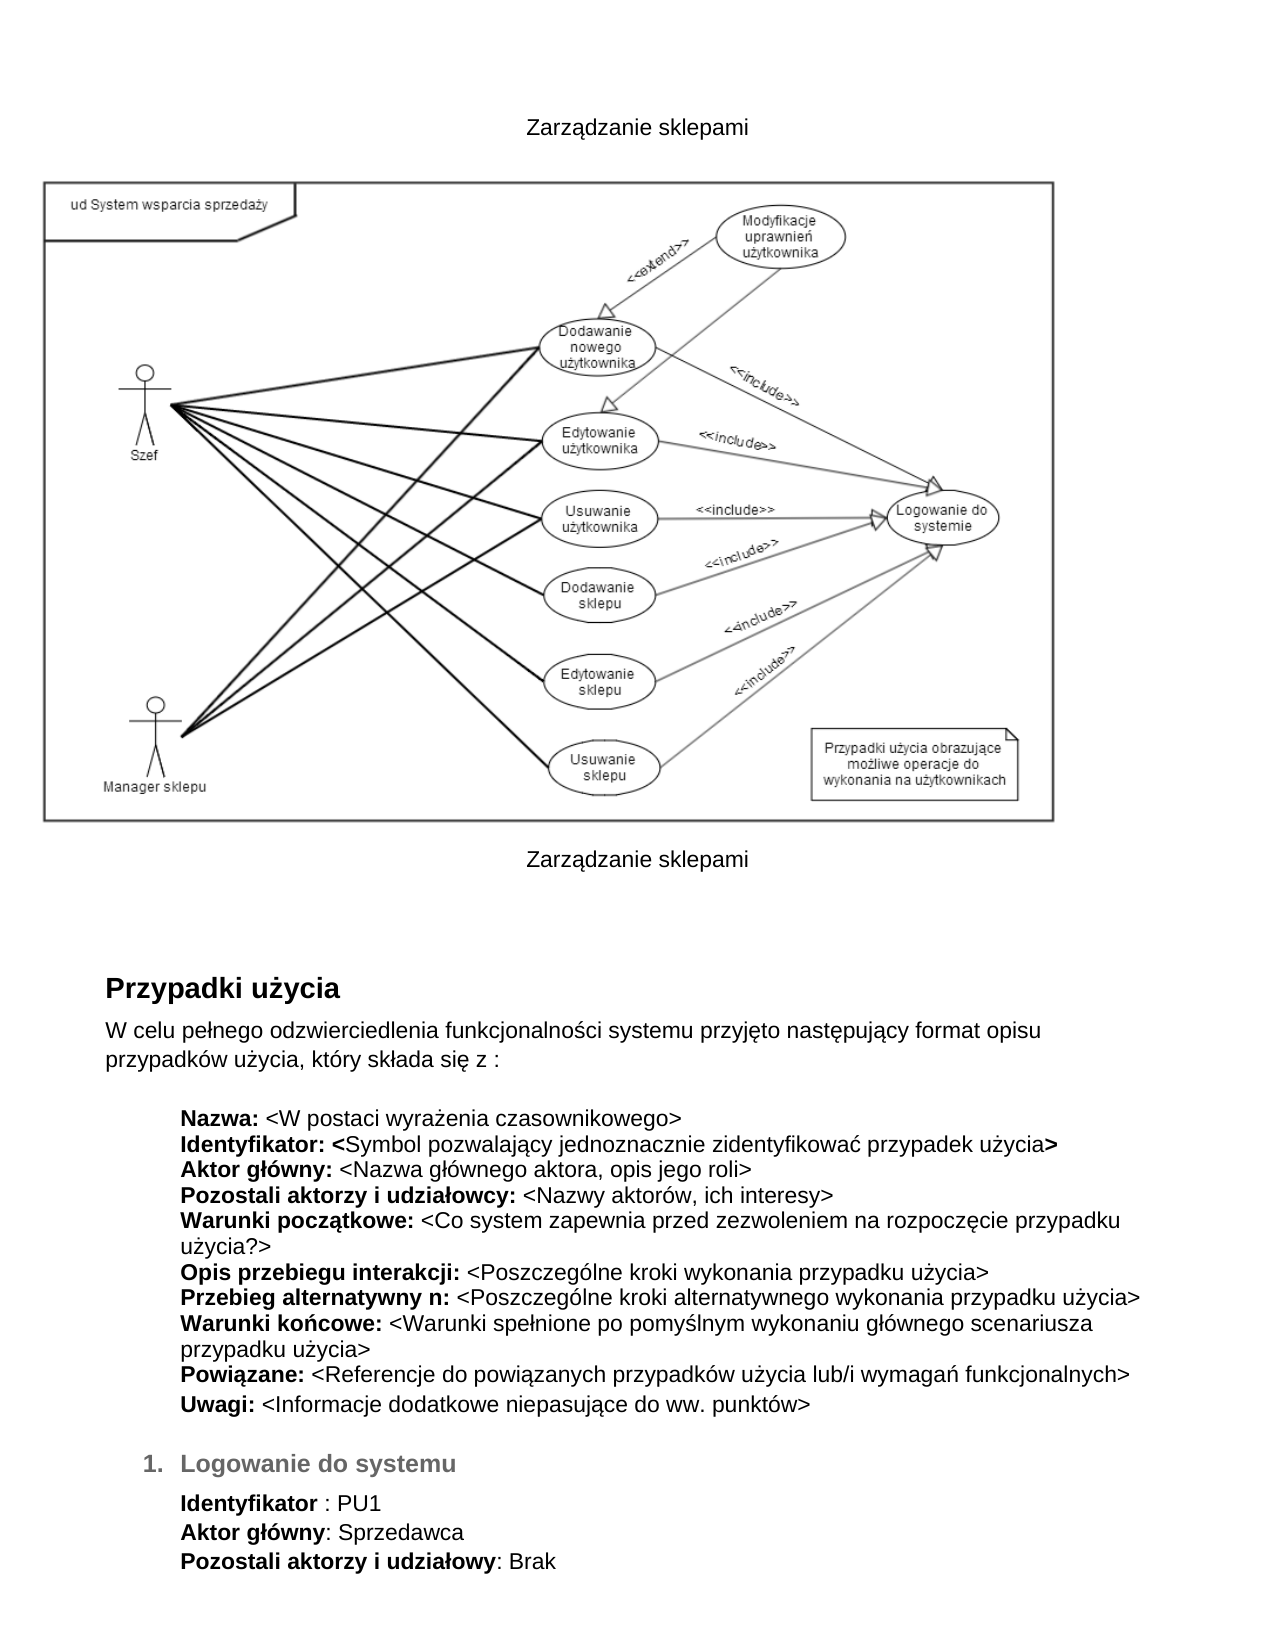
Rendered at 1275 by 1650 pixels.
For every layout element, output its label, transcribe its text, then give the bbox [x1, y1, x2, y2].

picture [26, 172, 1275, 843]
text Nazwa: <W postaci wyrażenia czasownikowego> [180, 1106, 1170, 1131]
text Aktor główny: <Nazwa głównego aktora, opis jego roli> [180, 1157, 1170, 1183]
subtitle Przypadki użycia [105, 972, 1170, 1004]
text Zarządzanie sklepami [105, 114, 1170, 140]
text Warunki końcowe: <Warunki spełnione po pomyślnym wykonaniu głównego scenariusza przypadku użycia> [180, 1311, 1170, 1362]
text Identyfikator: <Symbol pozwalający jednoznacznie zidentyfikować przypadek użycia> [180, 1131, 1170, 1157]
subtitle Logowanie do systemu [143, 1450, 1170, 1478]
text Przebieg alternatywny n: <Poszczególne kroki alternatywnego wykonania przypadku użycia> [180, 1285, 1170, 1311]
text Zarządzanie sklepami [105, 843, 1170, 872]
text Pozostali aktorzy i udziałowcy: <Nazwy aktorów, ich interesy> [180, 1183, 1170, 1208]
text Opis przebiegu interakcji: <Poszczególne kroki wykonania przypadku użycia> [180, 1259, 1170, 1285]
text Powiązane: <Referencje do powiązanych przypadków użycia lub/i wymagań funkcjonalnych> [180, 1362, 1170, 1388]
list Identyfikator : PU1 Aktor główny: Sprzedawca Pozostali aktorzy i udziałowy: Brak [143, 1490, 1170, 1575]
text Uwagi: <Informacje dodatkowe niepasujące do ww. punktów> [180, 1391, 1170, 1417]
text W celu pełnego odzwierciedlenia funkcjonalności systemu przyjęto następujący format opisu przypadków użycia, który składa się z : [105, 1018, 1170, 1073]
text Warunki początkowe: <Co system zapewnia przed zezwoleniem na rozpoczęcie przypadku użycia?> [180, 1208, 1170, 1259]
